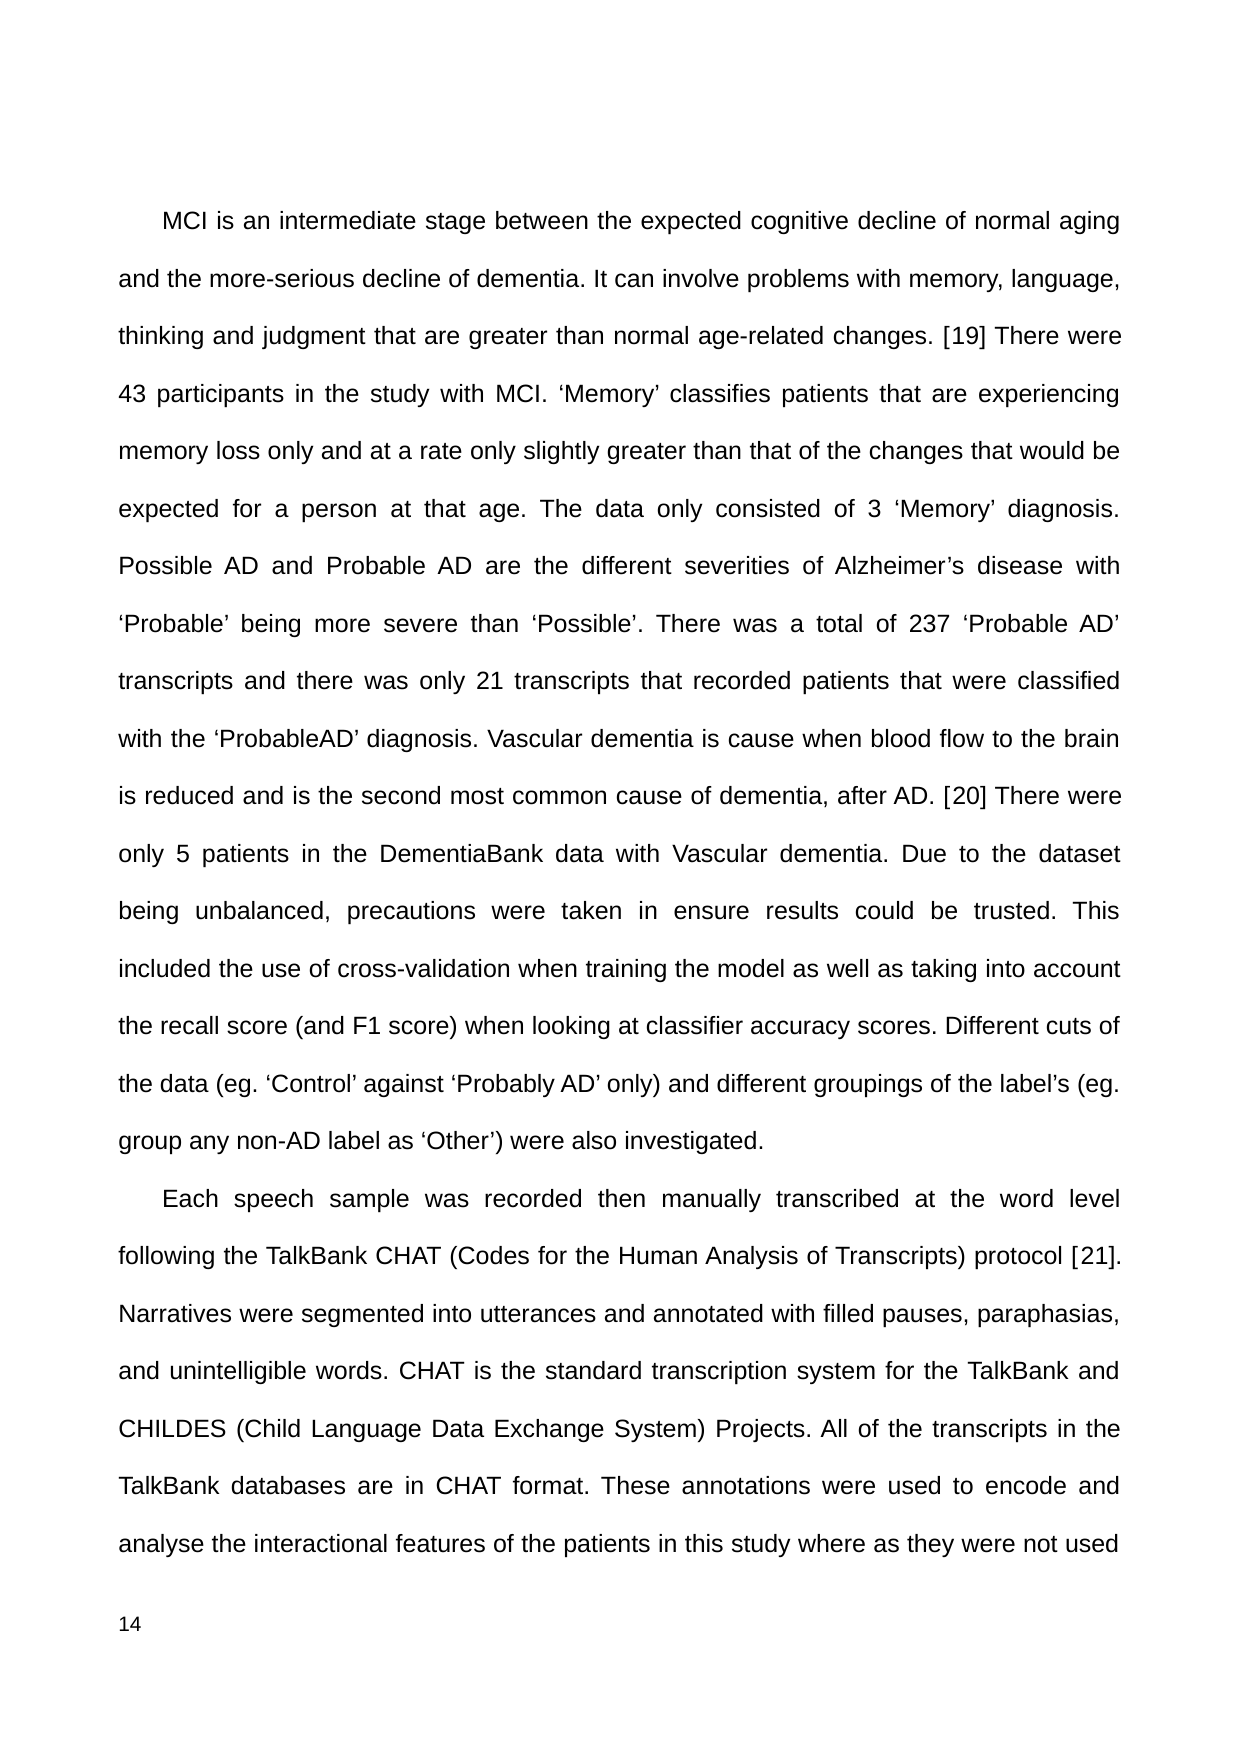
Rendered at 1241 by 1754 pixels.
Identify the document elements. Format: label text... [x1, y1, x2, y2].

text Each speech sample was recorded then manually transcribed at the word level following the TalkBank CHAT (Codes for the Human Analysis of Transcripts) protocol [21]. Narratives were segmented into utterances and annotated with filled pauses, paraphasias, and unintelligible words. CHAT is the standard transcription system for the TalkBank and CHILDES (Child Language Data Exchange System) Projects. All of the transcripts in the TalkBank databases are in CHAT format. These annotations were used to encode and analyse the interactional features of the patients in this study where as they were not used [118, 1184, 1122, 1557]
text MCI is an intermediate stage between the expected cognitive decline of normal aging and the more-serious decline of dementia. It can involve problems with memory, language, thinking and judgment that are greater than normal age-related changes. [19] There were 43 participants in the study with MCI. ‘Memory’ classifies patients that are experiencing memory loss only and at a rate only slightly greater than that of the changes that would be expected for a person at that age. The data only consisted of 3 ‘Memory’ diagnosis. Possible AD and Probable AD are the different severities of Alzheimer’s disease with ‘Probable’ being more severe than ‘Possible’. There was a total of 237 ‘Probable AD’ transcripts and there was only 21 transcripts that recorded patients that were classified with the ‘ProbableAD’ diagnosis. Vascular dementia is cause when blood flow to the brain is reduced and is the second most common cause of dementia, after AD. [20] There were only 5 patients in the DementiaBank data with Vascular dementia. Due to the dataset being unbalanced, precautions were taken in ensure results could be trusted. This included the use of cross-validation when training the model as well as taking into account the recall score (and F1 score) when looking at classifier accuracy scores. Different cuts of the data (eg. ‘Control’ against ‘Probably AD’ only) and different groupings of the label’s (eg. group any non-AD label as ‘Other’) were also investigated. [118, 206, 1122, 1155]
